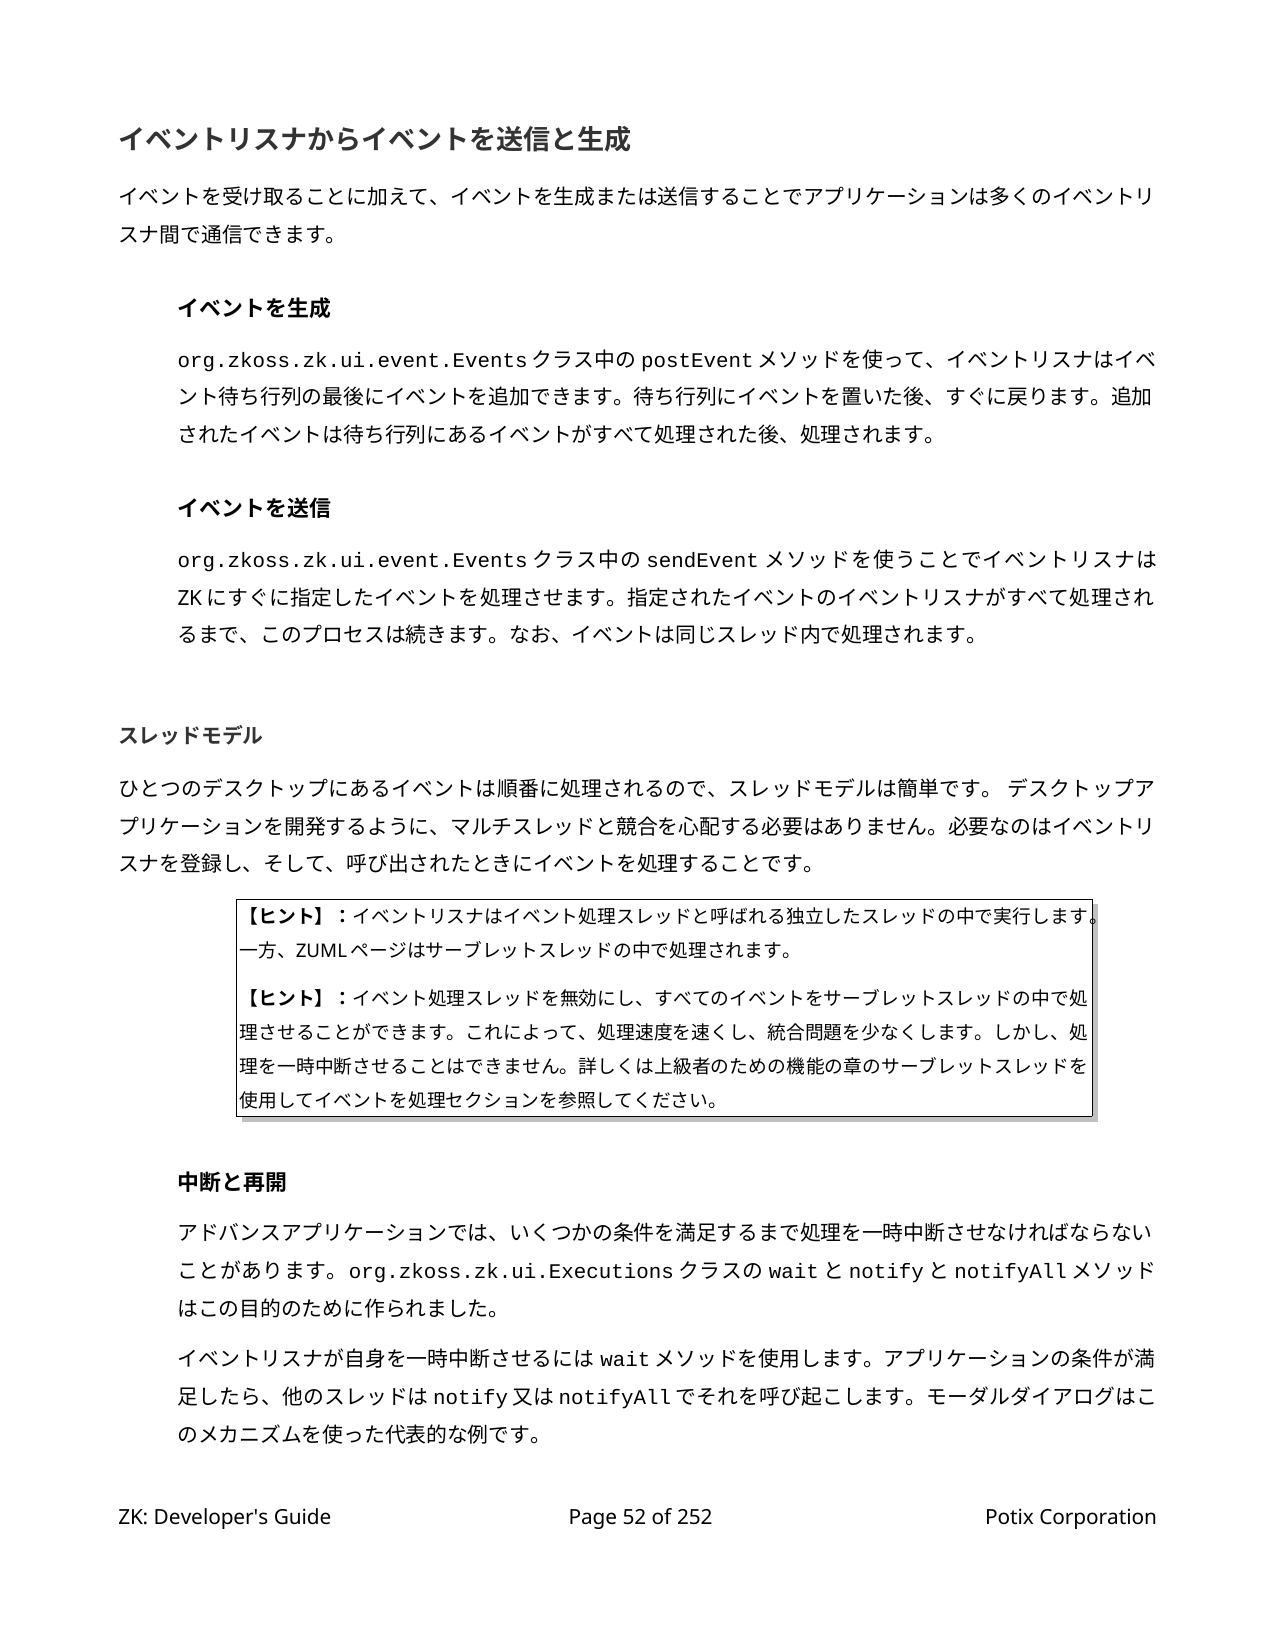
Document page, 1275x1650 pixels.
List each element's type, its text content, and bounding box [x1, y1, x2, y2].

text 【ヒント】：イベント処理スレッドを無効にし、すべてのイベントをサーブレットスレッドの中で処理させることができます。これによって、処理速度を速くし、統合問題を少なくします。しかし、処理を一時中断させることはできません。詳しくは上級者のための機能の章のサーブレットスレッドを使用してイベントを処理セクションを参照してください。 [237, 981, 1092, 1116]
text ひとつのデスクトップにあるイベントは順番に処理されるので、スレッドモデルは簡単です。 デスクトップアプリケーションを開発するように、マルチスレッドと競合を心配する必要はありません。必要なのはイベントリスナを登録し、そして、呼び出されたときにイベントを処理することです。 [118, 773, 1157, 878]
subtitle 中断と再開 [177, 1164, 1157, 1196]
text イベントリスナが自身を一時中断させるにはwaitメソッドを使用します。アプリケーションの条件が満足したら、他のスレッドはnotify又はnotifyAllでそれを呼び起こします。モーダルダイアログはこのメカニズムを使った代表的な例です。 [177, 1343, 1157, 1448]
text アドバンスアプリケーションでは、いくつかの条件を満足するまで処理を一時中断させなければならないことがあります。org.zkoss.zk.ui.ExecutionsクラスのwaitとnotifyとnotifyAllメソッドはこの目的のために作られました。 [177, 1217, 1157, 1322]
subtitle スレッドモデル [118, 719, 1157, 749]
text org.zkoss.zk.ui.event.Eventsクラス中のsendEventメソッドを使うことでイベントリスナはZKにすぐに指定したイベントを処理させます。指定されたイベントのイベントリスナがすべて処理されるまで、このプロセスは続きます。なお、イベントは同じスレッド内で処理されます。 [177, 543, 1157, 648]
subtitle イベントを生成 [177, 291, 1157, 322]
subtitle イベントリスナからイベントを送信と生成 [118, 118, 1157, 157]
text 【ヒント】：イベントリスナはイベント処理スレッドと呼ばれる独立したスレッドの中で実行します。一方、ZUMLページはサーブレットスレッドの中で処理されます。 [237, 900, 1092, 963]
text イベントを受け取ることに加えて、イベントを生成または送信することでアプリケーションは多くのイベントリスナ間で通信できます。 [118, 181, 1157, 248]
subtitle イベントを送信 [177, 491, 1157, 523]
text org.zkoss.zk.ui.event.Eventsクラス中のpostEventメソッドを使って、イベントリスナはイベント待ち行列の最後にイベントを追加できます。待ち行列にイベントを置いた後、すぐに戻ります。追加されたイベントは待ち行列にあるイベントがすべて処理された後、処理されます。 [177, 343, 1157, 448]
